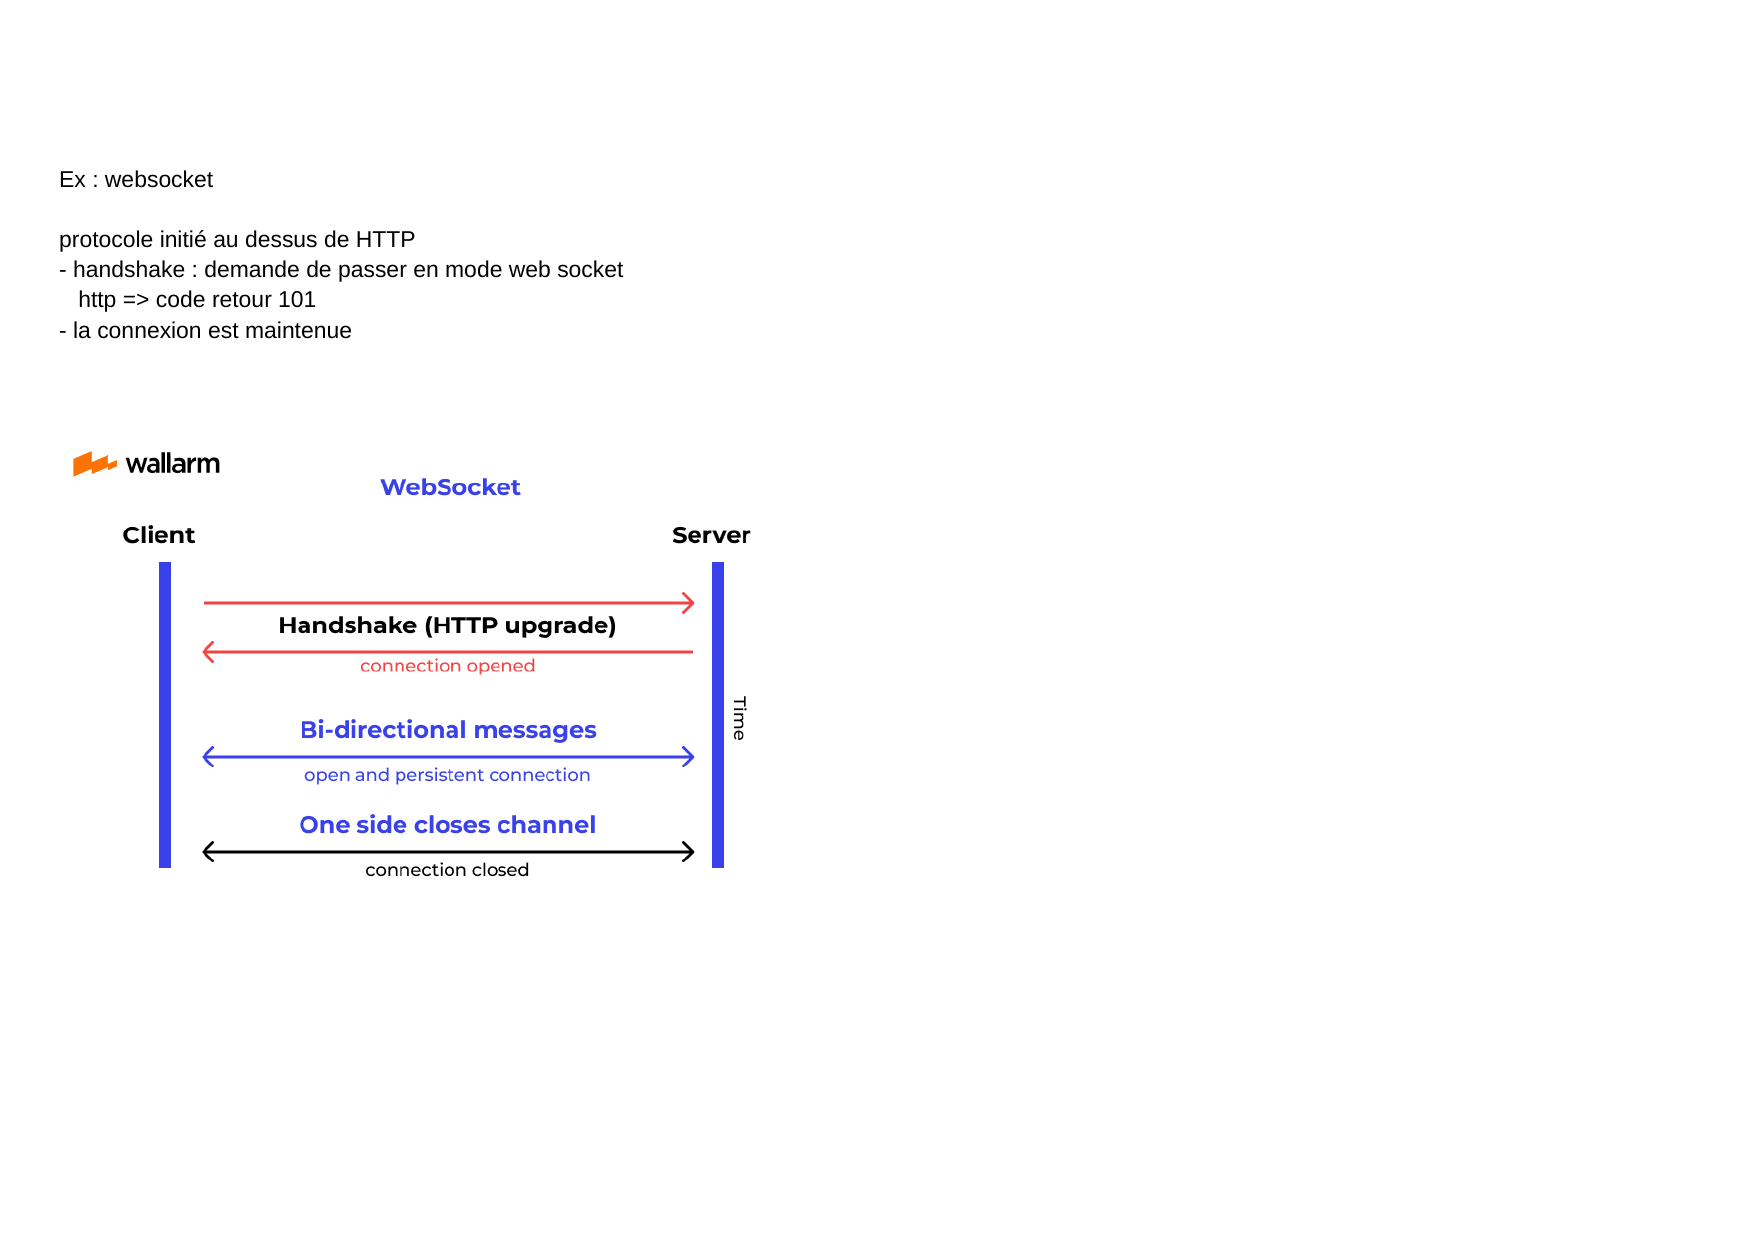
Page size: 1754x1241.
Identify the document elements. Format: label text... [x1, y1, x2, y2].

text - handshake : demande de passer en mode web socket [59, 256, 1695, 283]
text Ex : websocket [59, 166, 1695, 192]
picture [58, 437, 842, 907]
text - la connexion est maintenue [59, 317, 1695, 343]
text http => code retour 101 [59, 286, 1695, 313]
text protocole initié au dessus de HTTP [59, 226, 1695, 252]
